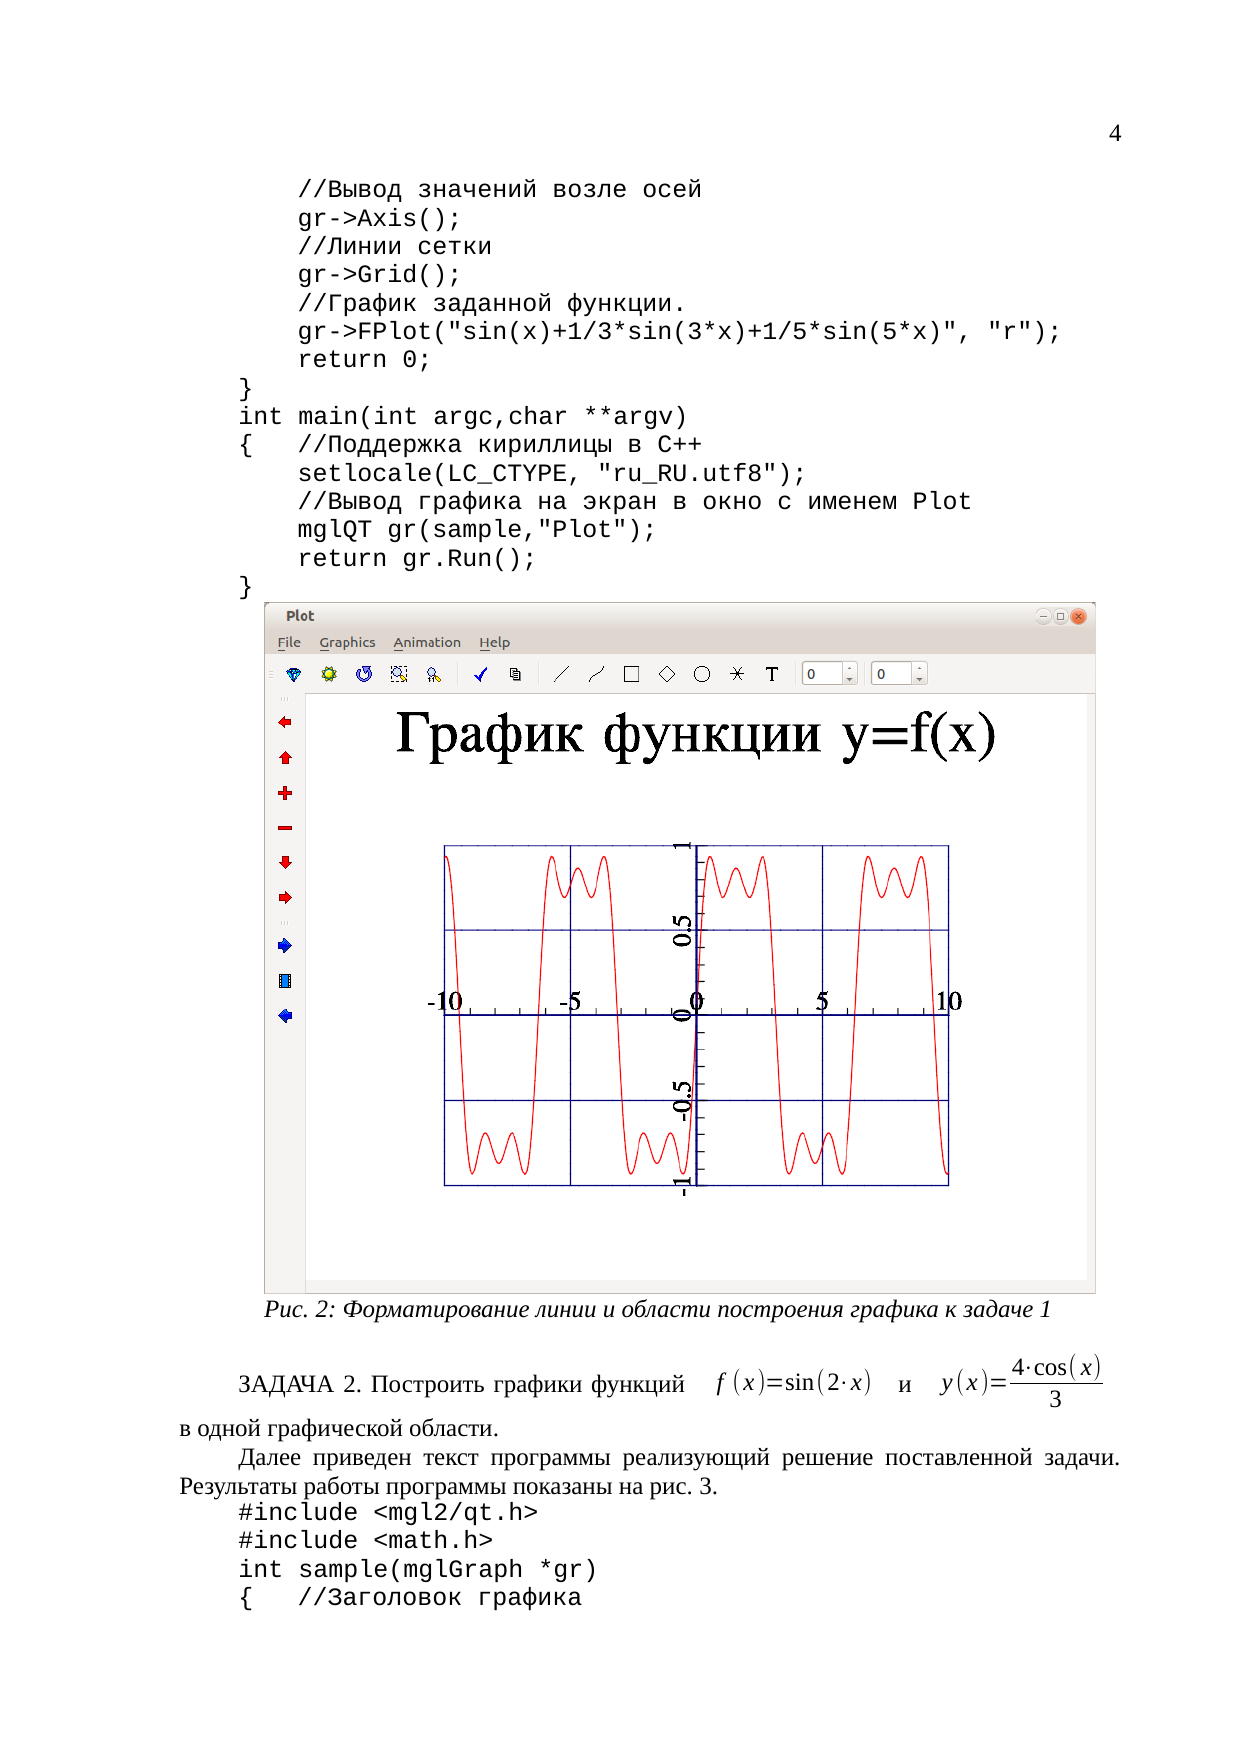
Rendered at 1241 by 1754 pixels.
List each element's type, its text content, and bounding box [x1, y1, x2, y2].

text #include <math.h> [238, 1528, 1121, 1556]
text gr->FPlot("sin(x)+1/3*sin(3*x)+1/5*sin(5*x)", "r"); [238, 319, 1121, 347]
text Далее приведен текст программы реализующий решение поставленной задачи. Результаты работы программы показаны на рис. 3. [179, 1442, 1121, 1499]
text int main(int argc,char **argv) [238, 404, 1121, 432]
text int sample(mglGraph *gr) [238, 1556, 1121, 1584]
text gr->Axis(); [238, 205, 1121, 234]
text { //Поддержка кириллицы в С++ [238, 432, 1121, 460]
text mglQT gr(sample,"Plot"); [238, 517, 1121, 545]
text //Вывод значений возле осей [238, 177, 1121, 205]
picture [264, 602, 1096, 1294]
text } [238, 375, 1121, 404]
text gr->Grid(); [238, 262, 1121, 290]
text //Линии сетки [238, 234, 1121, 262]
text ЗАДАЧА 2. Построить графики функций и в одной графической области. [179, 1353, 1121, 1442]
text setlocale(LC_CTYPE, "ru_RU.utf8"); [238, 460, 1121, 489]
text return 0; [238, 347, 1121, 375]
text #include <mgl2/qt.h> [238, 1499, 1121, 1528]
text return gr.Run(); [238, 545, 1121, 574]
text Рис. 2: Форматирование линии и области построения графика к задаче 1 [264, 1294, 1096, 1323]
text //График заданной функции. [238, 290, 1121, 319]
text } [238, 574, 1121, 602]
text //Вывод графика на экран в окно с именем Plot [238, 489, 1121, 517]
text { //Заголовок графика [238, 1584, 1121, 1613]
